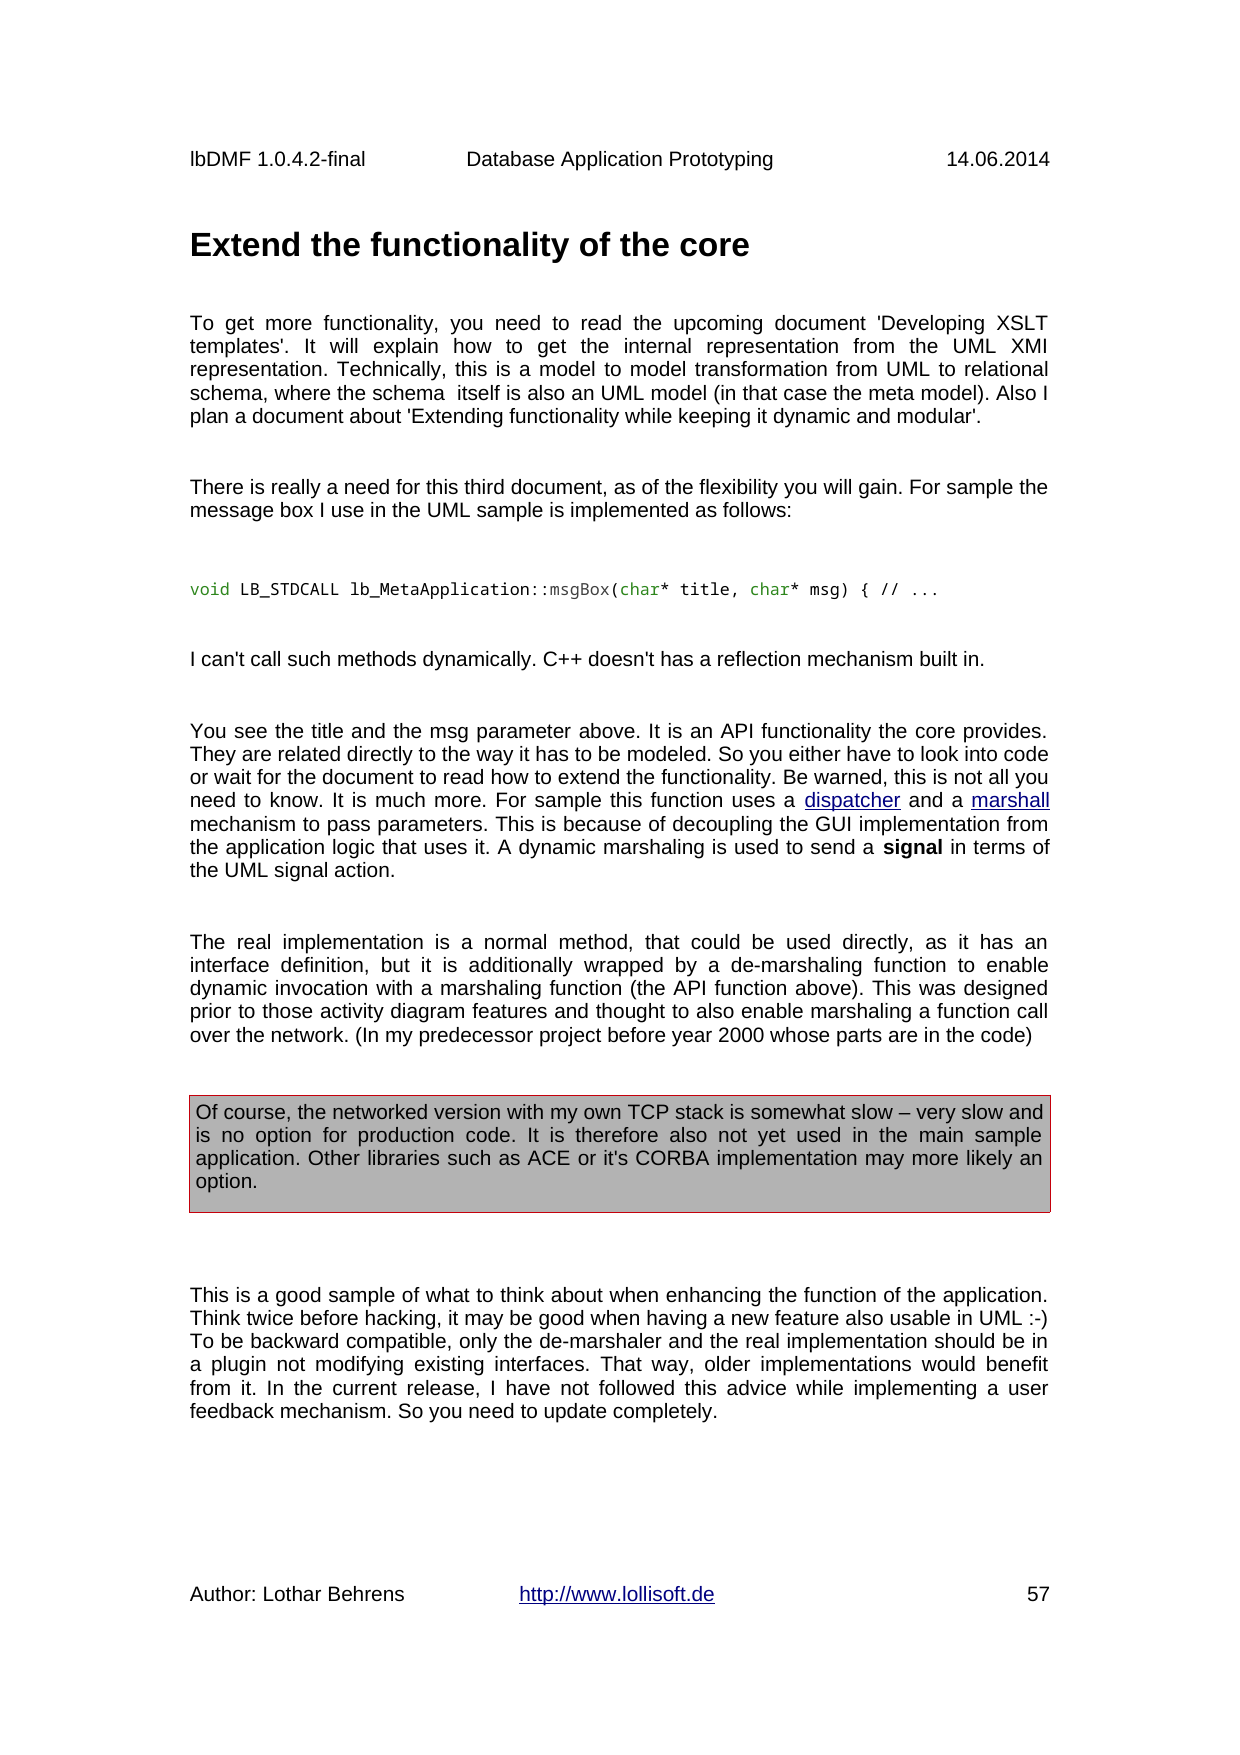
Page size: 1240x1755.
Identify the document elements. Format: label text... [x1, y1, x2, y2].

text This is a good sample of what to think about when enhancing the function of the application. Think twice before hacking, it may be good when having a new feature also usable in UML :-) To be backward compatible, only the de-marshaler and the real implementation should be in a plugin not modifying existing interfaces. That way, older implementations would benefit from it. In the current release, I have not followed this advice while implementing a user feedback mechanism. So you need to update completely. [189, 1283, 1050, 1422]
table_header Of course, the networked version with my own TCP stack is somewhat slow – very slow and is no option for production code. It is therefore also not yet used in the main sample application. Other libraries such as ACE or it's CORBA implementation may more likely an option. [190, 1096, 1050, 1212]
text You see the title and the msg parameter above. It is an API functionality the core provides. They are related directly to the way it has to be modeled. So you either have to look into code or wait for the document to read how to extend the functionality. Be warned, this is not all you need to know. It is much more. For sample this function uses a dispatcher and a marshall mechanism to pass parameters. This is because of decoupling the GUI implementation from the application logic that uses it. A dynamic marshaling is used to send a signal in terms of the UML signal action. [189, 719, 1050, 882]
text There is really a need for this third document, as of the flexibility you will gain. For sample the message box I use in the UML sample is implemented as follows: [189, 476, 1050, 522]
text The real implementation is a normal method, that could be used directly, as it has an interface definition, but it is additionally wrapped by a de-marshaling function to enable dynamic invocation with a marshaling function (the API function above). This was designed prior to those activity diagram features and thought to also enable marshaling a function call over the network. (In my predecessor project before year 2000 whose parts are in the code) [189, 930, 1050, 1046]
text I can't call such methods dynamically. C++ doesn't has a reflection mechanism built in. [189, 648, 1050, 671]
text To get more functionality, you need to read the upcoming document 'Developing XSLT templates'. It will explain how to get the internal representation from the UML XMI representation. Technically, this is a model to model transformation from UML to relational schema, where the schema itself is also an UML model (in that case the meta model). Also I plan a document about 'Extending functionality while keeping it dynamic and modular'. [189, 311, 1050, 427]
text void LB_STDCALL lb_MetaApplication::msgBox(char* title, char* msg) { // ... [189, 577, 1050, 600]
subtitle Extend the functionality of the core [189, 226, 1050, 263]
